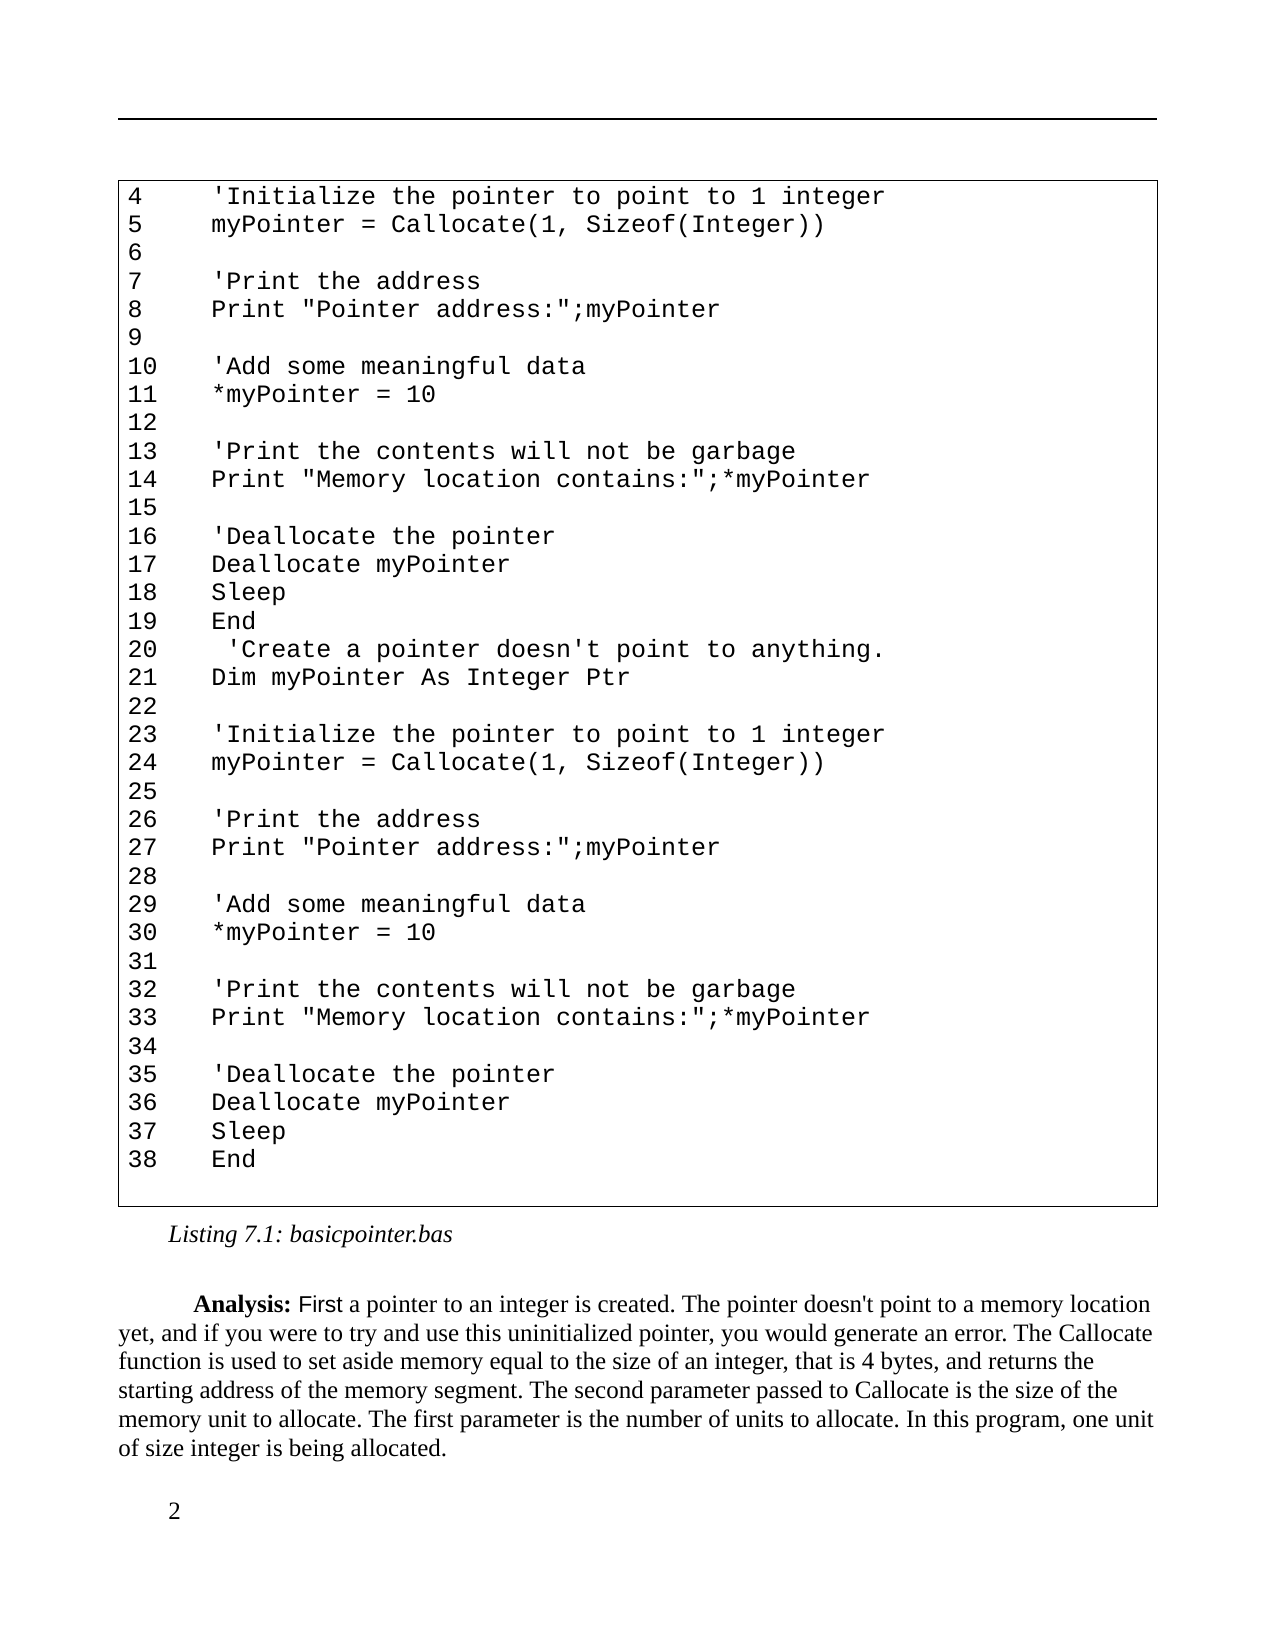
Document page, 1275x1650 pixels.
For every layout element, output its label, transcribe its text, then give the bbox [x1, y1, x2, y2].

text Listing 7.1: basicpointer.bas [118, 1219, 1157, 1248]
table_header 'Initialize the pointer to point to 1 integer myPointer = Callocate(1, Sizeof(Integer)) 'Print the address Print "Pointer address:";myPointer 'Add some meaningful data *myPointer = 10 'Print the contents will not be garbage Print "Memory location contains:";*myPointer 'Deallocate the pointer Deallocate myPointer Sleep End 'Create a pointer doesn't point to anything. Dim myPointer As Integer Ptr 'Initialize the pointer to point to 1 integer myPointer = Callocate(1, Sizeof(Integer)) 'Print the address Print "Pointer address:";myPointer 'Add some meaningful data *myPointer = 10 'Print the contents will not be garbage Print "Memory location contains:";*myPointer 'Deallocate the pointer Deallocate myPointer Sleep End [202, 181, 1157, 1206]
table_header 4 5 6 7 8 9 10 11 12 13 14 15 16 17 18 19 20 21 22 23 24 25 26 27 28 29 30 31 32 33 34 35 36 37 38 [119, 181, 202, 1206]
text Analysis: First a pointer to an integer is created. The pointer doesn't point to a memory location yet, and if you were to try and use this uninitialized pointer, you would generate an error. The Callocate function is used to set aside memory equal to the size of an integer, that is 4 bytes, and returns the starting address of the memory segment. The second parameter passed to Callocate is the size of the memory unit to allocate. The first parameter is the number of units to allocate. In this program, one unit of size integer is being allocated. [118, 1289, 1157, 1461]
